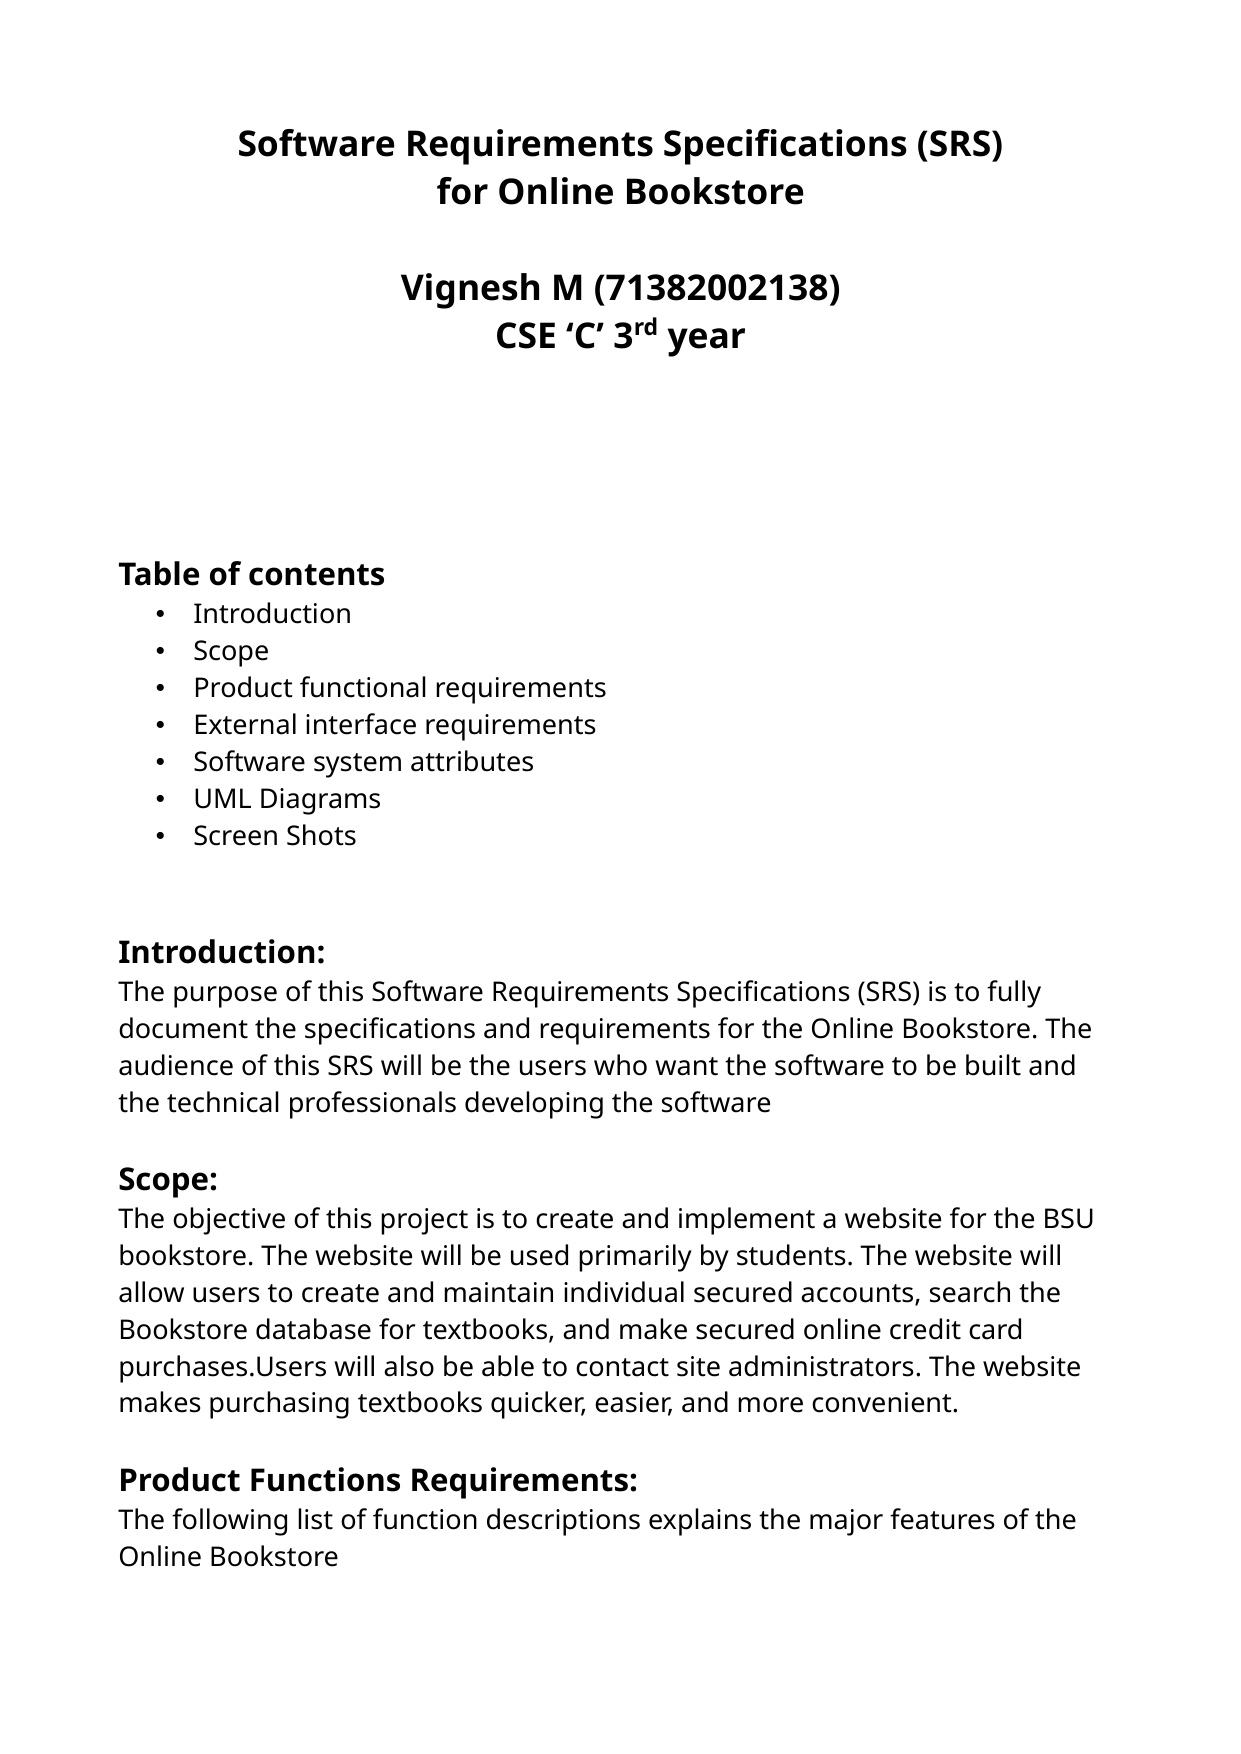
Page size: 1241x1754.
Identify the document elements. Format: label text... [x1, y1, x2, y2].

list UML Diagrams [156, 779, 1123, 816]
text Vignesh M (71382002138) [118, 263, 1123, 311]
list Introduction [156, 595, 1123, 632]
list Product functional requirements [156, 668, 1123, 705]
text The objective of this project is to create and implement a website for the BSU bookstore. The website will be used primarily by students. The website will allow users to create and maintain individual secured accounts, search the Bookstore database for textbooks, and make secured online credit card purchases.Users will also be able to contact site administrators. The website makes purchasing textbooks quicker, easier, and more convenient. [118, 1199, 1123, 1421]
text Introduction: [118, 930, 1123, 972]
text The purpose of this Software Requirements Specifications (SRS) is to fully document the specifications and requirements for the Online Bookstore. The audience of this SRS will be the users who want the software to be built and the technical professionals developing the software [118, 972, 1123, 1120]
text CSE ‘C’ 3rd year [118, 311, 1123, 359]
text The following list of function descriptions explains the major features of the Online Bookstore [118, 1500, 1123, 1574]
text Scope: [118, 1157, 1123, 1199]
list External interface requirements [156, 705, 1123, 742]
text Software Requirements Specifications (SRS) for Online Bookstore [118, 118, 1123, 214]
list Software system attributes [156, 742, 1123, 779]
list Screen Shots [156, 816, 1123, 853]
list Scope [156, 632, 1123, 668]
text Product Functions Requirements: [118, 1458, 1123, 1500]
text Table of contents [118, 552, 1123, 595]
